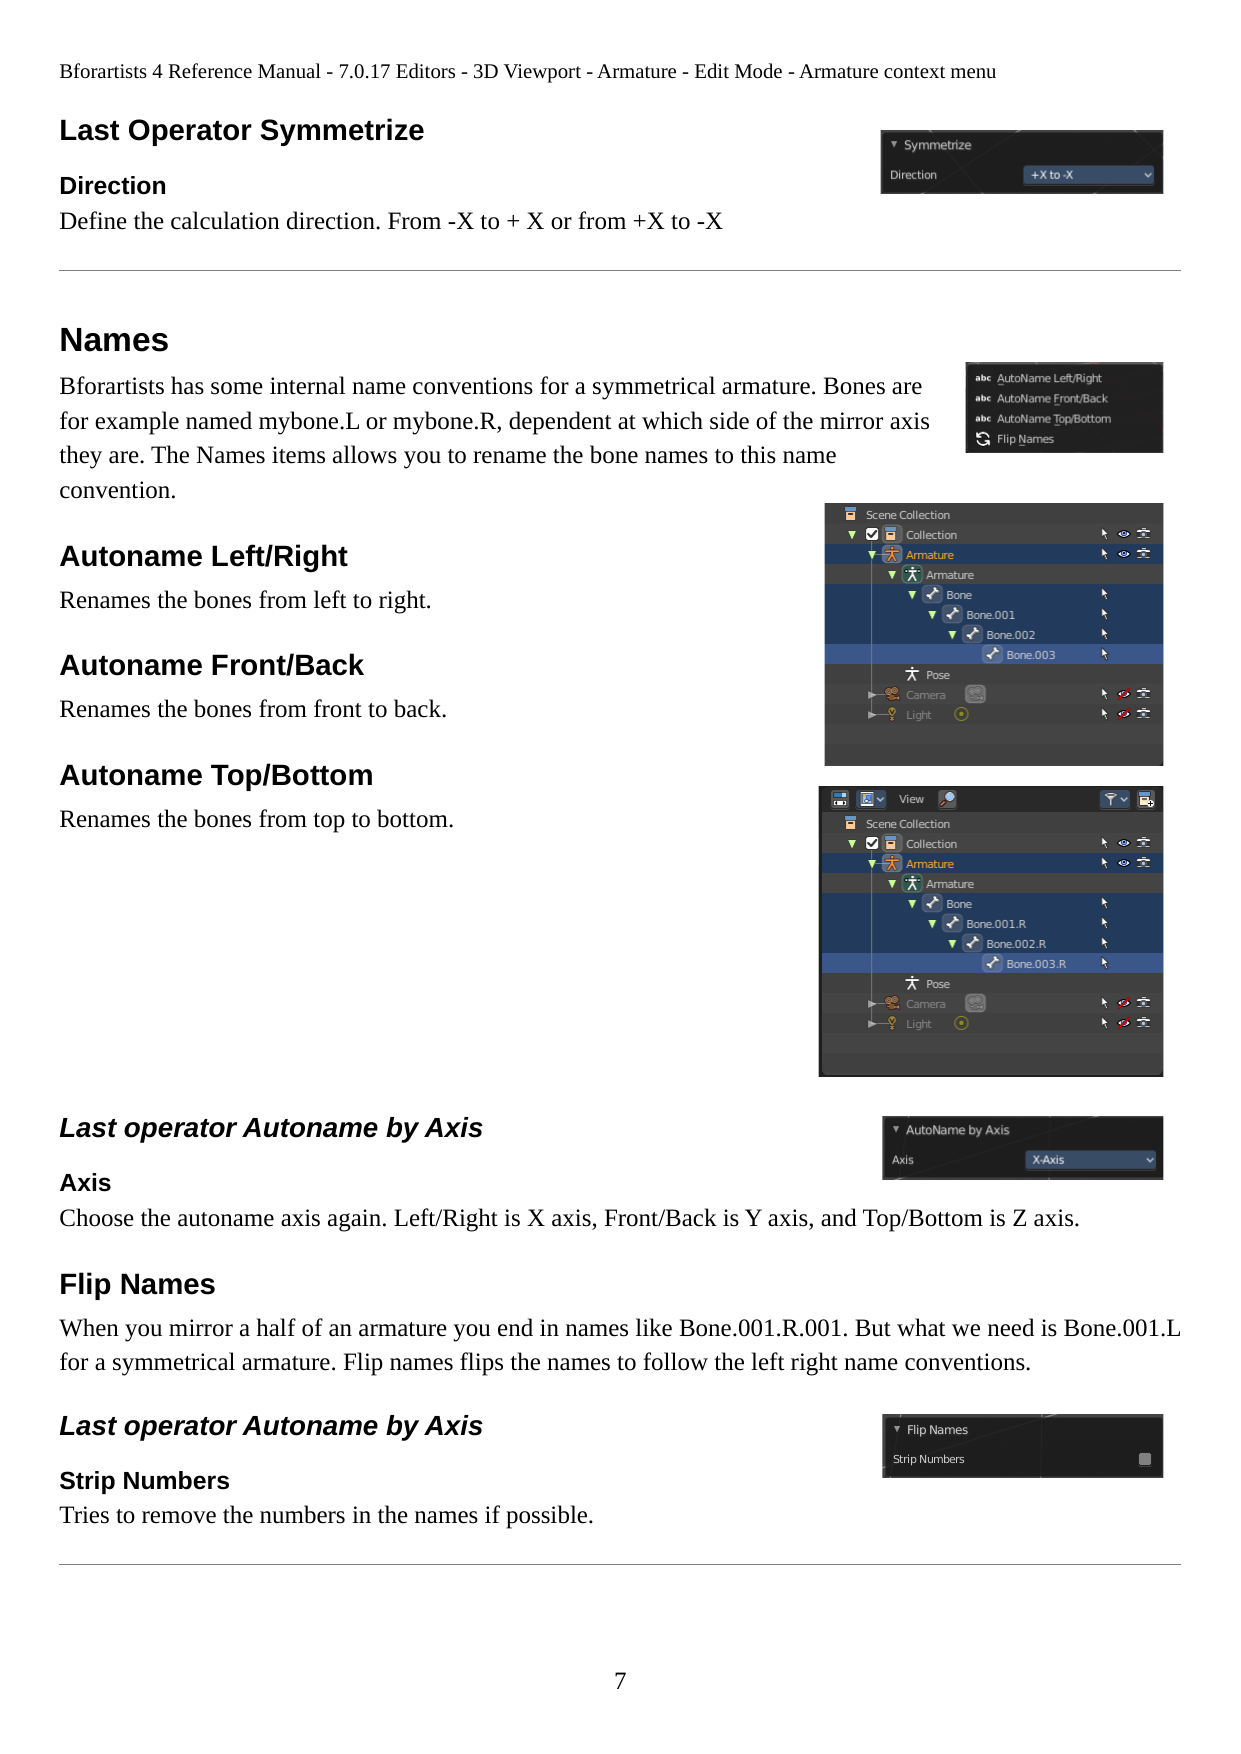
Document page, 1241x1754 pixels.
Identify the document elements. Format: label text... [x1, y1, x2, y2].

subtitle Flip Names [59, 1267, 1181, 1300]
subtitle Last operator Autoname by Axis [59, 1409, 1181, 1441]
subtitle Strip Numbers [59, 1466, 1181, 1494]
subtitle [1164, 648, 1181, 682]
subtitle Autoname Front/Back [59, 648, 824, 682]
text Renames the bones from left to right. [59, 585, 824, 613]
text Renames the bones from front to back. [59, 694, 824, 723]
picture [882, 1116, 1164, 1180]
subtitle Direction [59, 171, 1181, 200]
subtitle [1164, 538, 1181, 572]
picture [882, 1414, 1164, 1478]
picture [824, 503, 1164, 766]
text When you mirror a half of an armature you end in names like Bone.001.R.001. But what we need is Bone.001.L for a symmetrical armature. Flip names flips the names to follow the left right name conventions. [59, 1313, 1181, 1376]
subtitle Axis [59, 1168, 1181, 1197]
subtitle Last Operator Symmetrize [59, 113, 1181, 146]
text Bforartists has some internal name conventions for a symmetrical armature. Bones are for example named mybone.L or mybone.R, dependent at which side of the mirror axis they are. The Names items allows you to rename the bone names to this name convention. [59, 371, 1181, 503]
subtitle Names [59, 320, 1181, 359]
picture [965, 362, 1164, 453]
subtitle Last operator Autoname by Axis [59, 1111, 1181, 1143]
text Renames the bones from top to bottom. [59, 804, 818, 833]
subtitle Autoname Left/Right [59, 538, 824, 572]
text Define the calculation direction. From -X to + X or from +X to -X [59, 206, 1181, 235]
picture [818, 786, 1164, 1077]
text Tries to remove the numbers in the names if possible. [59, 1501, 1181, 1529]
text Choose the autoname axis again. Left/Right is X axis, Front/Back is Y axis, and Top/Bottom is Z axis. [59, 1203, 1181, 1232]
subtitle Autoname Top/Bottom [59, 758, 1181, 792]
picture [880, 130, 1164, 194]
